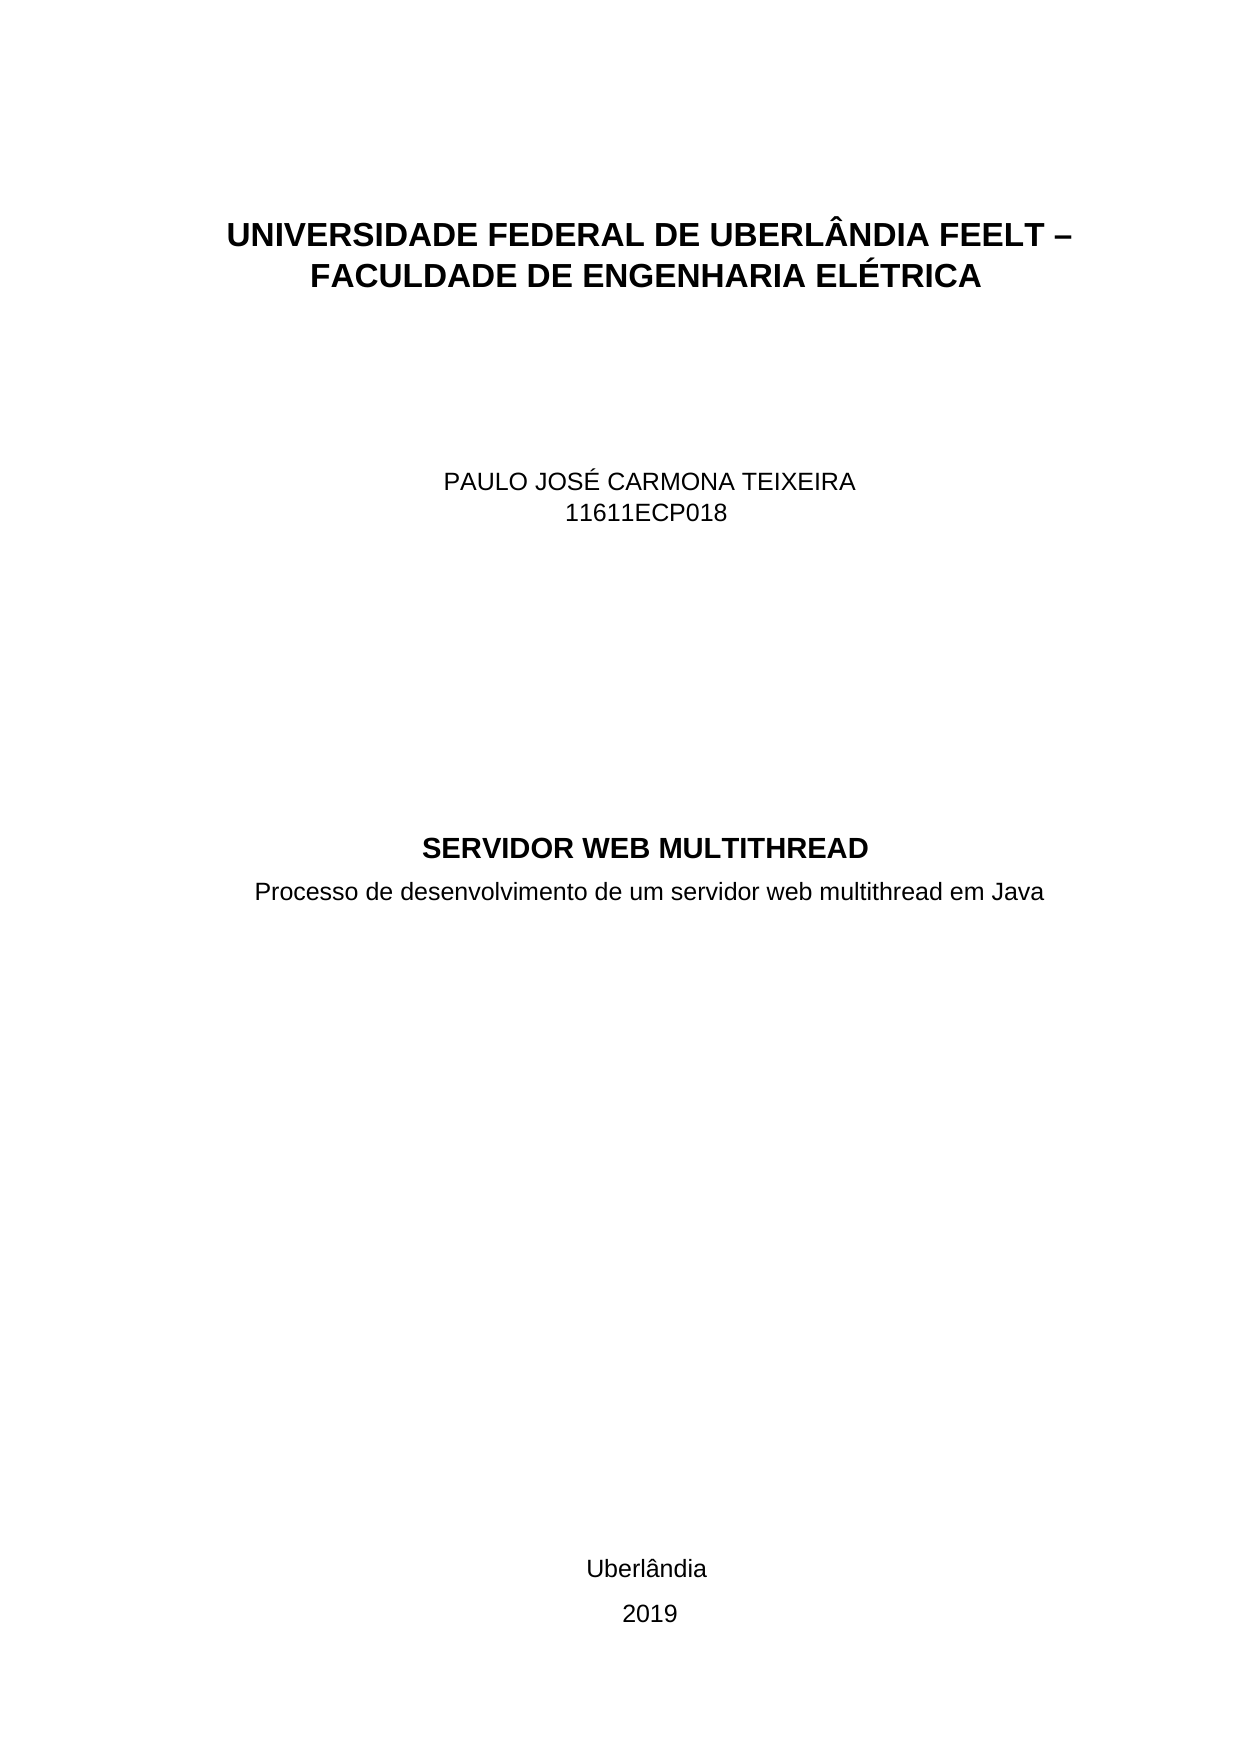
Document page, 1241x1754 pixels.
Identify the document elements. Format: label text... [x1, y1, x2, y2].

text Uberlândia [177, 1554, 1122, 1582]
text 2019 [177, 1599, 1122, 1628]
text 11611ECP018 [177, 498, 1122, 527]
text Processo de desenvolvimento de um servidor web multithread em Java [254, 877, 1123, 906]
text UNIVERSIDADE FEDERAL DE UBERLÂNDIA FEELT – FACULDADE DE ENGENHARIA ELÉTRICA [177, 215, 1122, 294]
text PAULO JOSÉ CARMONA TEIXEIRA [177, 467, 1122, 496]
text SERVIDOR WEB MULTITHREAD [177, 831, 1122, 864]
